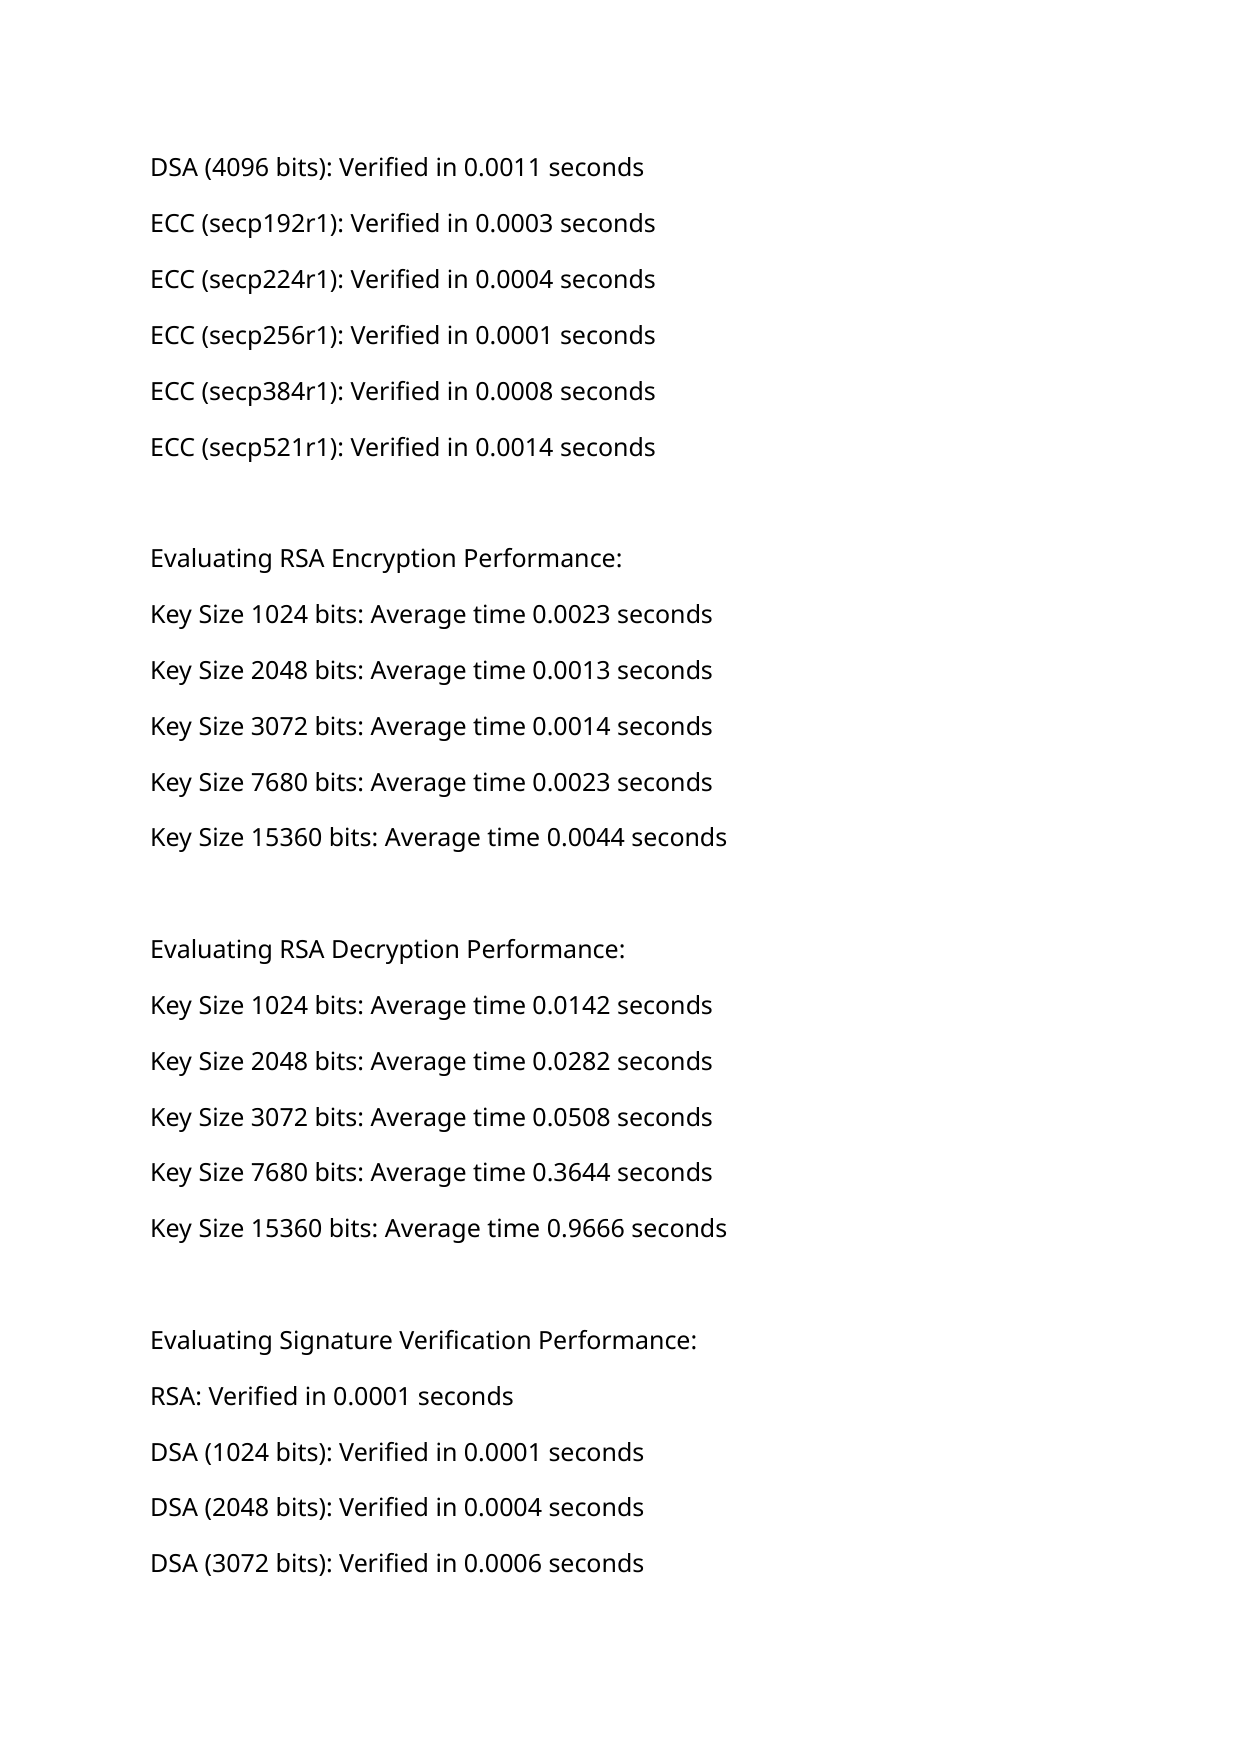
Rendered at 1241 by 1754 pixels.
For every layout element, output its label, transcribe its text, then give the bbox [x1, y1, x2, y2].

text ECC (secp521r1): Verified in 0.0014 seconds [150, 429, 1090, 463]
text Key Size 1024 bits: Average time 0.0142 seconds [150, 987, 1090, 1022]
text DSA (3072 bits): Verified in 0.0006 seconds [150, 1546, 1090, 1580]
text ECC (secp256r1): Verified in 0.0001 seconds [150, 317, 1090, 352]
text DSA (2048 bits): Verified in 0.0004 seconds [150, 1490, 1090, 1524]
text Key Size 3072 bits: Average time 0.0508 seconds [150, 1099, 1090, 1133]
text Key Size 7680 bits: Average time 0.3644 seconds [150, 1155, 1090, 1189]
text Evaluating RSA Decryption Performance: [150, 932, 1090, 966]
text Key Size 2048 bits: Average time 0.0282 seconds [150, 1043, 1090, 1077]
text ECC (secp384r1): Verified in 0.0008 seconds [150, 373, 1090, 407]
text DSA (4096 bits): Verified in 0.0011 seconds [150, 150, 1090, 184]
text RSA: Verified in 0.0001 seconds [150, 1378, 1090, 1412]
text ECC (secp224r1): Verified in 0.0004 seconds [150, 262, 1090, 296]
text Evaluating RSA Encryption Performance: [150, 541, 1090, 575]
text ECC (secp192r1): Verified in 0.0003 seconds [150, 206, 1090, 240]
text DSA (1024 bits): Verified in 0.0001 seconds [150, 1434, 1090, 1468]
text Key Size 2048 bits: Average time 0.0013 seconds [150, 652, 1090, 687]
text Key Size 15360 bits: Average time 0.9666 seconds [150, 1211, 1090, 1245]
text Key Size 3072 bits: Average time 0.0014 seconds [150, 708, 1090, 742]
text Key Size 7680 bits: Average time 0.0023 seconds [150, 764, 1090, 798]
text Key Size 15360 bits: Average time 0.0044 seconds [150, 820, 1090, 854]
text Evaluating Signature Verification Performance: [150, 1322, 1090, 1357]
text Key Size 1024 bits: Average time 0.0023 seconds [150, 597, 1090, 631]
